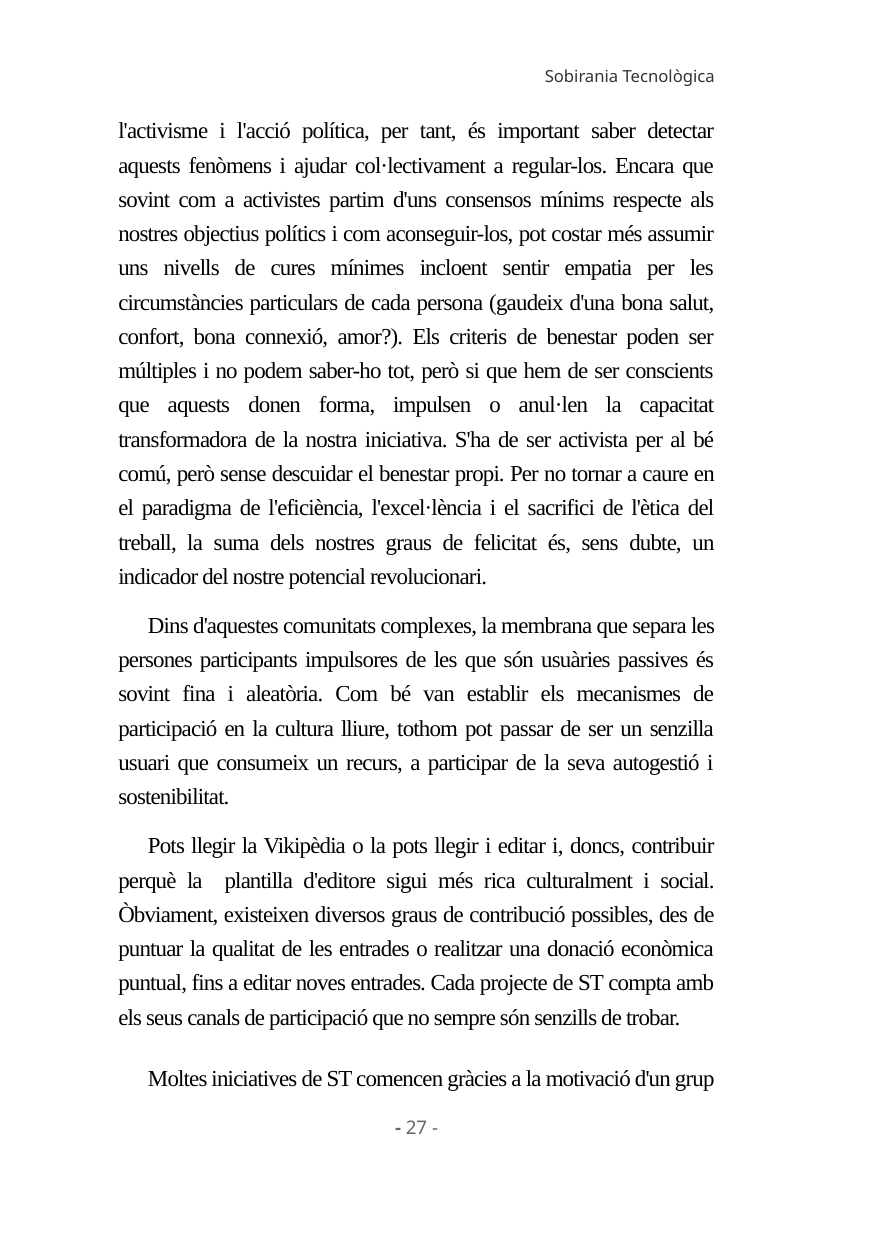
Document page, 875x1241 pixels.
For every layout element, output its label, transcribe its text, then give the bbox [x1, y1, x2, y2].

text l'activisme i l'acció política, per tant, és important saber detectar aquests fenòmens i ajudar col·lectivament a regular-los. Encara que sovint com a activistes partim d'uns consensos mínims respecte als nostres objectius polítics i com aconseguir-los, pot costar més assumir uns nivells de cures mínimes incloent sentir empatia per les circumstàncies particulars de cada persona (gaudeix d'una bona salut, confort, bona connexió, amor?). Els criteris de benestar poden ser múltiples i no podem saber-ho tot, però si que hem de ser conscients que aquests donen forma, impulsen o anul·len la capacitat transformadora de la nostra iniciativa. S'ha de ser activista per al bé comú, però sense descuidar el benestar propi. Per no tornar a caure en el paradigma de l'eficiència, l'excel·lència i el sacrifici de l'ètica del treball, la suma dels nostres graus de felicitat és, sens dubte, un indicador del nostre potencial revolucionari. [118, 111, 714, 591]
text Dins d'aquestes comunitats complexes, la membrana que separa les persones participants impulsores de les que són usuàries passives és sovint fina i aleatòria. Com bé van establir els mecanismes de participació en la cultura lliure, tothom pot passar de ser un senzilla usuari que consumeix un recurs, a participar de la seva autogestió i sostenibilitat. [118, 606, 714, 812]
text Moltes iniciatives de ST comencen gràcies a la motivació d'un grup [118, 1058, 714, 1093]
text Pots llegir la Vikipèdia o la pots llegir i editar i, doncs, contribuir perquè la plantilla d'editore sigui més rica culturalment i social. Òbviament, existeixen diversos graus de contribució possibles, des de puntuar la qualitat de les entrades o realitzar una donació econòmica puntual, fins a editar noves entrades. Cada projecte de ST compta amb els seus canals de participació que no sempre són senzills de trobar. [118, 826, 714, 1032]
